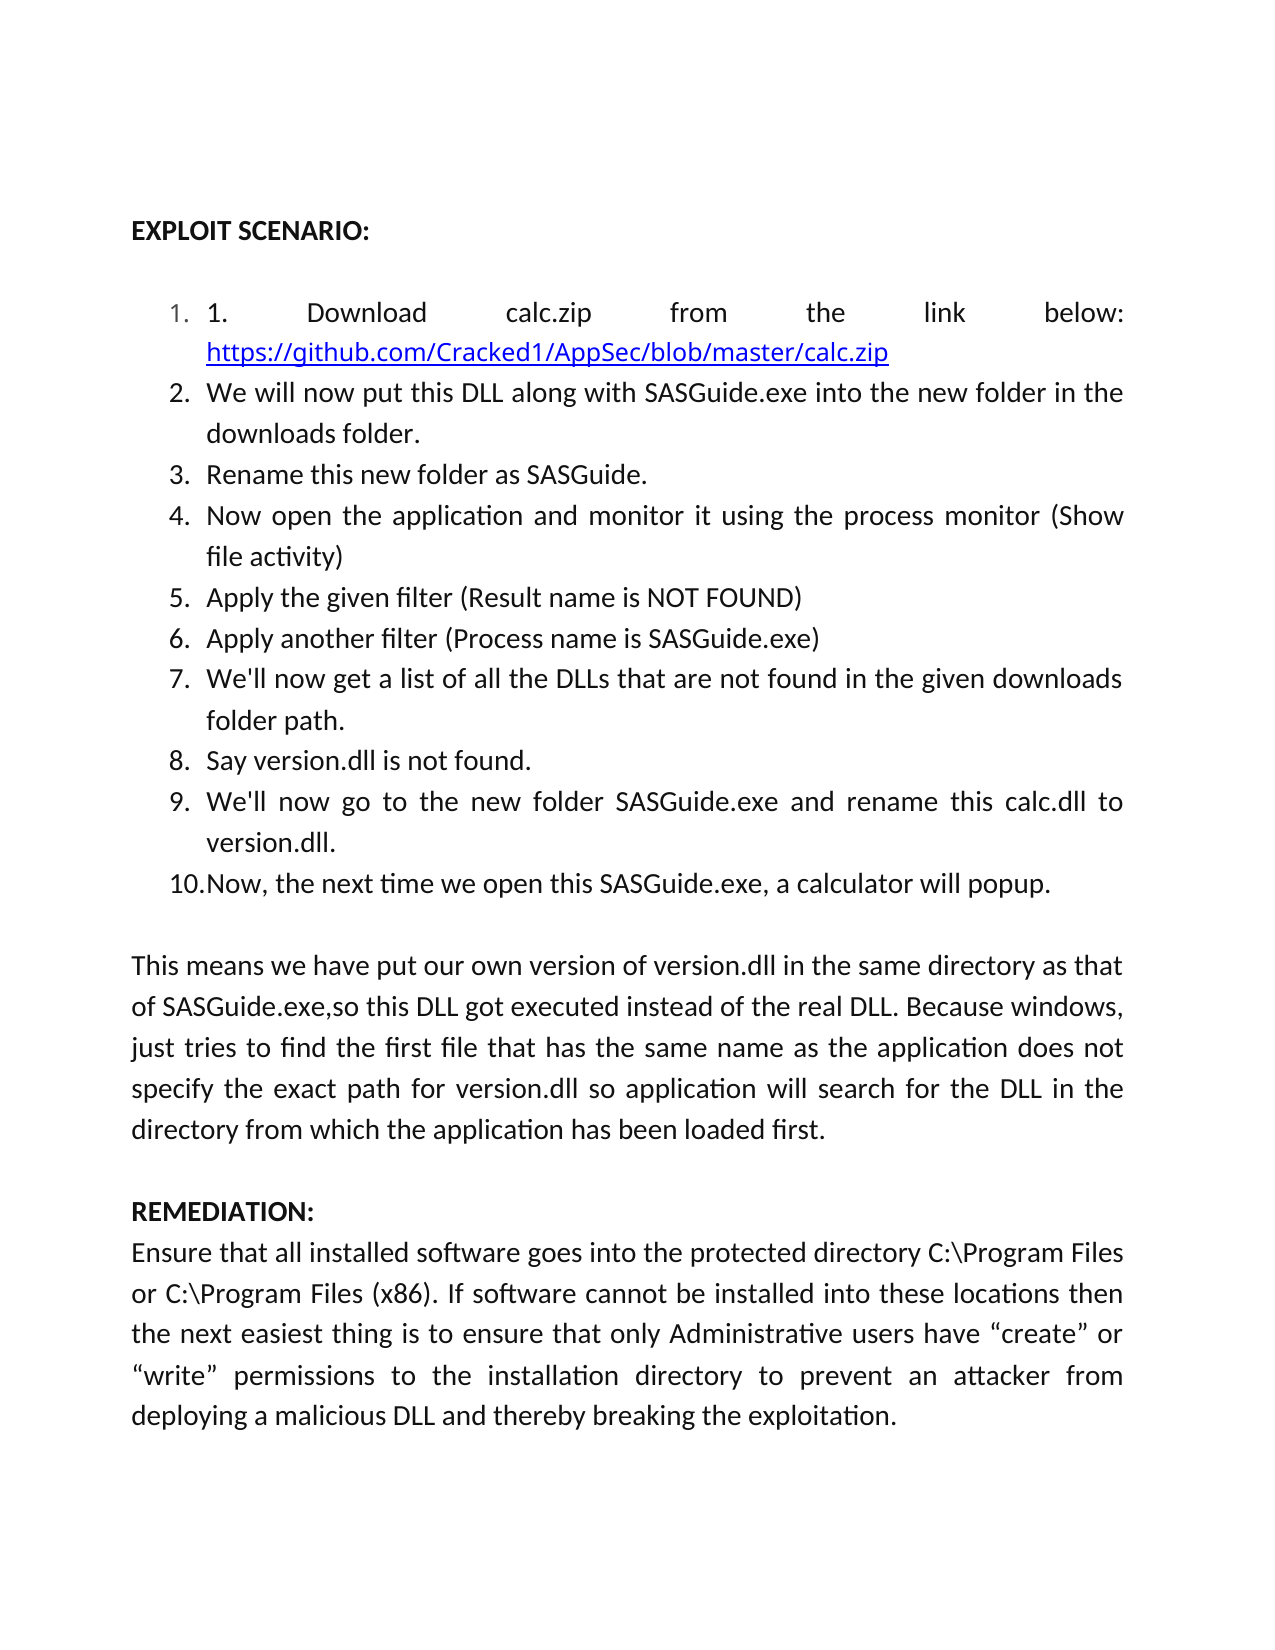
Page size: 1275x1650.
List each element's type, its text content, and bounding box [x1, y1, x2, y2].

list Rename this new folder as SASGuide. [169, 456, 1125, 492]
list Apply another filter (Process name is SASGuide.exe) [169, 620, 1125, 655]
text REMEDIATION: [131, 1193, 1125, 1228]
list Say version.dll is not found. [169, 742, 1125, 778]
list We will now put this DLL along with SASGuide.exe into the new folder in the downloads folder. [169, 374, 1125, 451]
list We'll now go to the new folder SASGuide.exe and rename this calc.dll to version.dll. [169, 783, 1125, 860]
text Ensure that all installed software goes into the protected directory C:\Program Files or C:\Program Files (x86). If software cannot be installed into these locations then the next easiest thing is to ensure that only Administrative users have “create” or “write” permissions to the installation directory to prevent an attacker from deploying a malicious DLL and thereby breaking the exploitation. [131, 1234, 1125, 1433]
list Now, the next time we open this SASGuide.exe, a calculator will popup. [169, 865, 1125, 901]
text This means we have put our own version of version.dll in the same directory as that of SASGuide.exe,so this DLL got executed instead of the real DLL. Because windows, just tries to find the first file that has the same name as the application does not specify the exact path for version.dll so application will search for the DLL in the directory from which the application has been loaded first. [131, 947, 1125, 1147]
list 1. Download calc.zip from the link below: https://github.com/Cracked1/AppSec/blob/master/calc.zip [169, 294, 1125, 369]
list We'll now get a list of all the DLLs that are not found in the given downloads folder path. [169, 661, 1125, 737]
list Now open the application and monitor it using the process monitor (Show file activity) [169, 497, 1125, 573]
list Apply the given filter (Result name is NOT FOUND) [169, 579, 1125, 614]
text EXPLOIT SCENARIO: [131, 212, 1125, 248]
